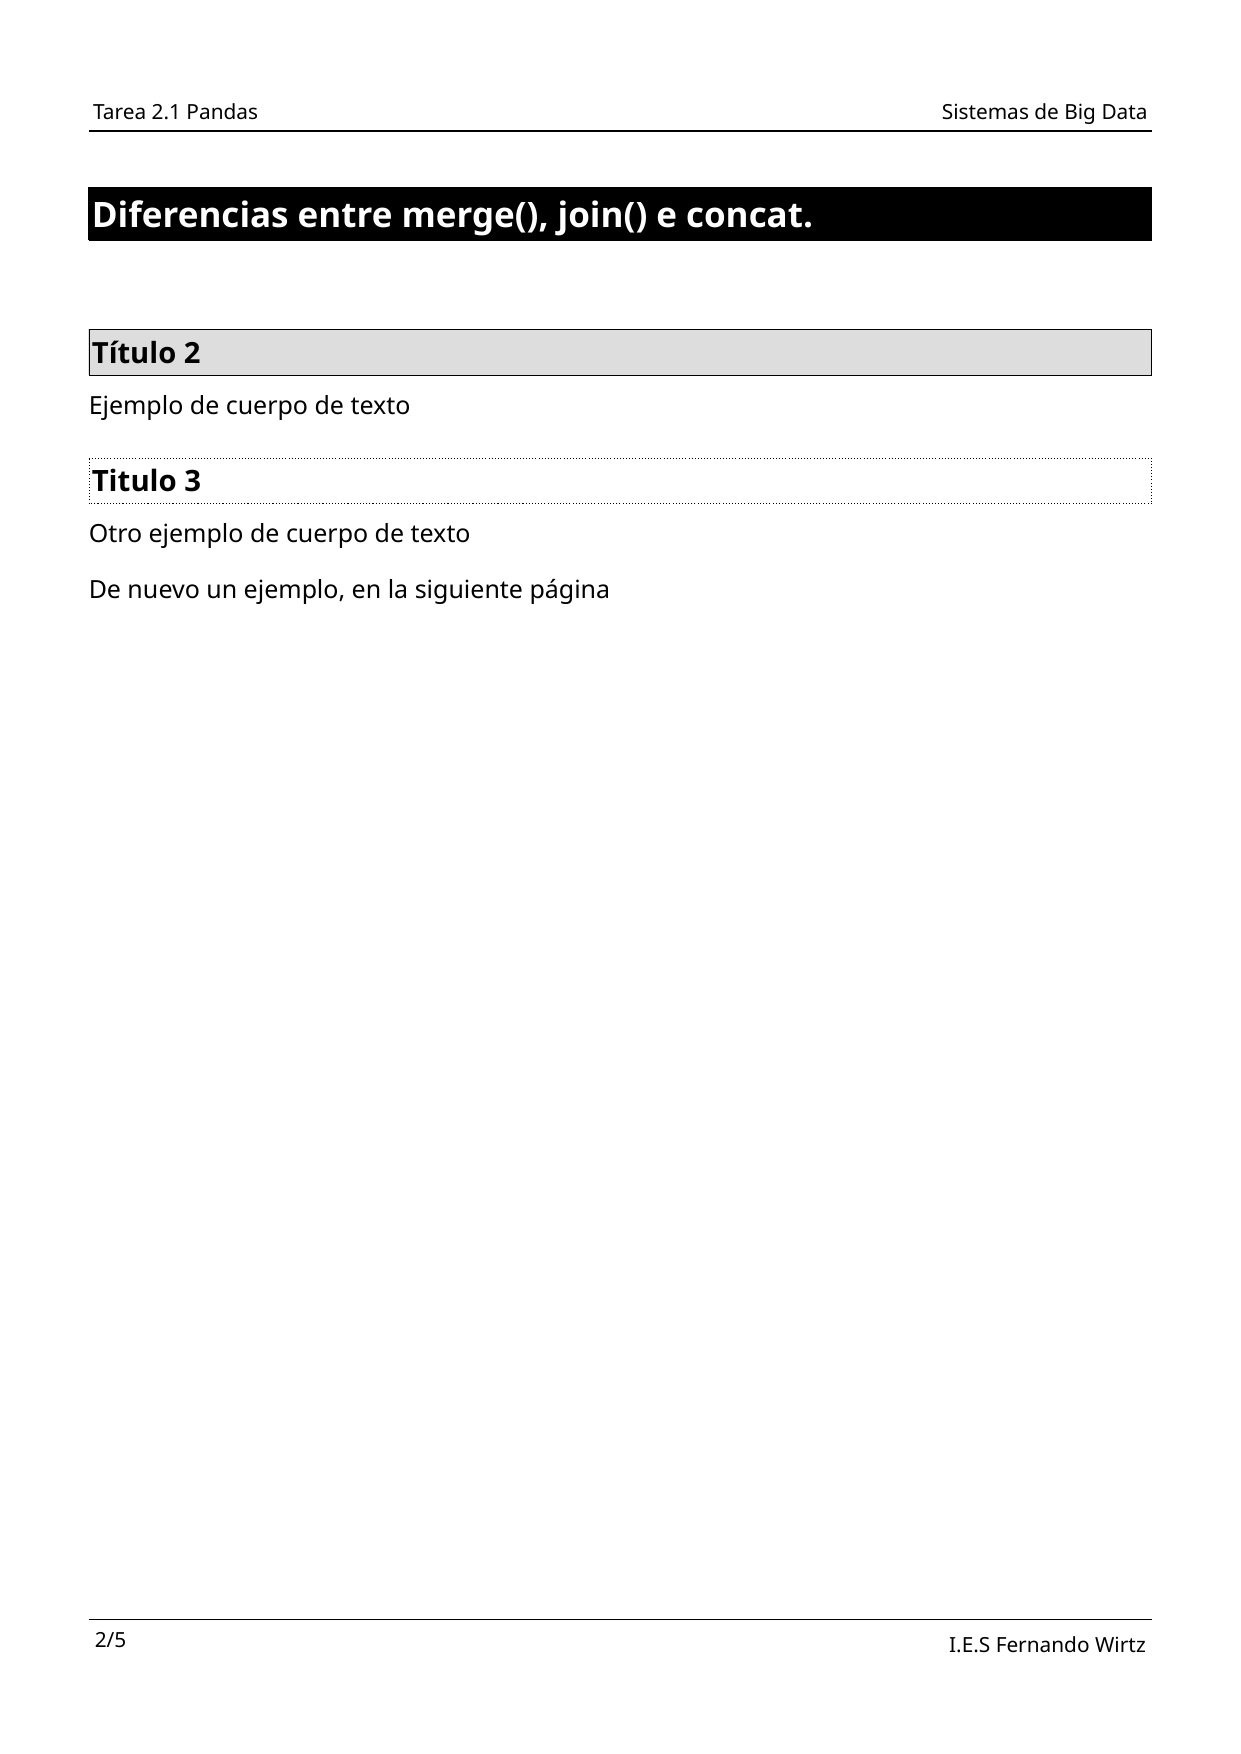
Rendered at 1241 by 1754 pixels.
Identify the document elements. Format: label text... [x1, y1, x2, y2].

text De nuevo un ejemplo, en la siguiente página [88, 571, 1152, 605]
subtitle Diferencias entre merge(), join() e concat. [90, 188, 1151, 240]
subtitle Título 2 [90, 330, 1151, 375]
text Otro ejemplo de cuerpo de texto [88, 516, 1152, 550]
subtitle Titulo 3 [88, 457, 1152, 503]
text Ejemplo de cuerpo de texto [88, 387, 1152, 421]
